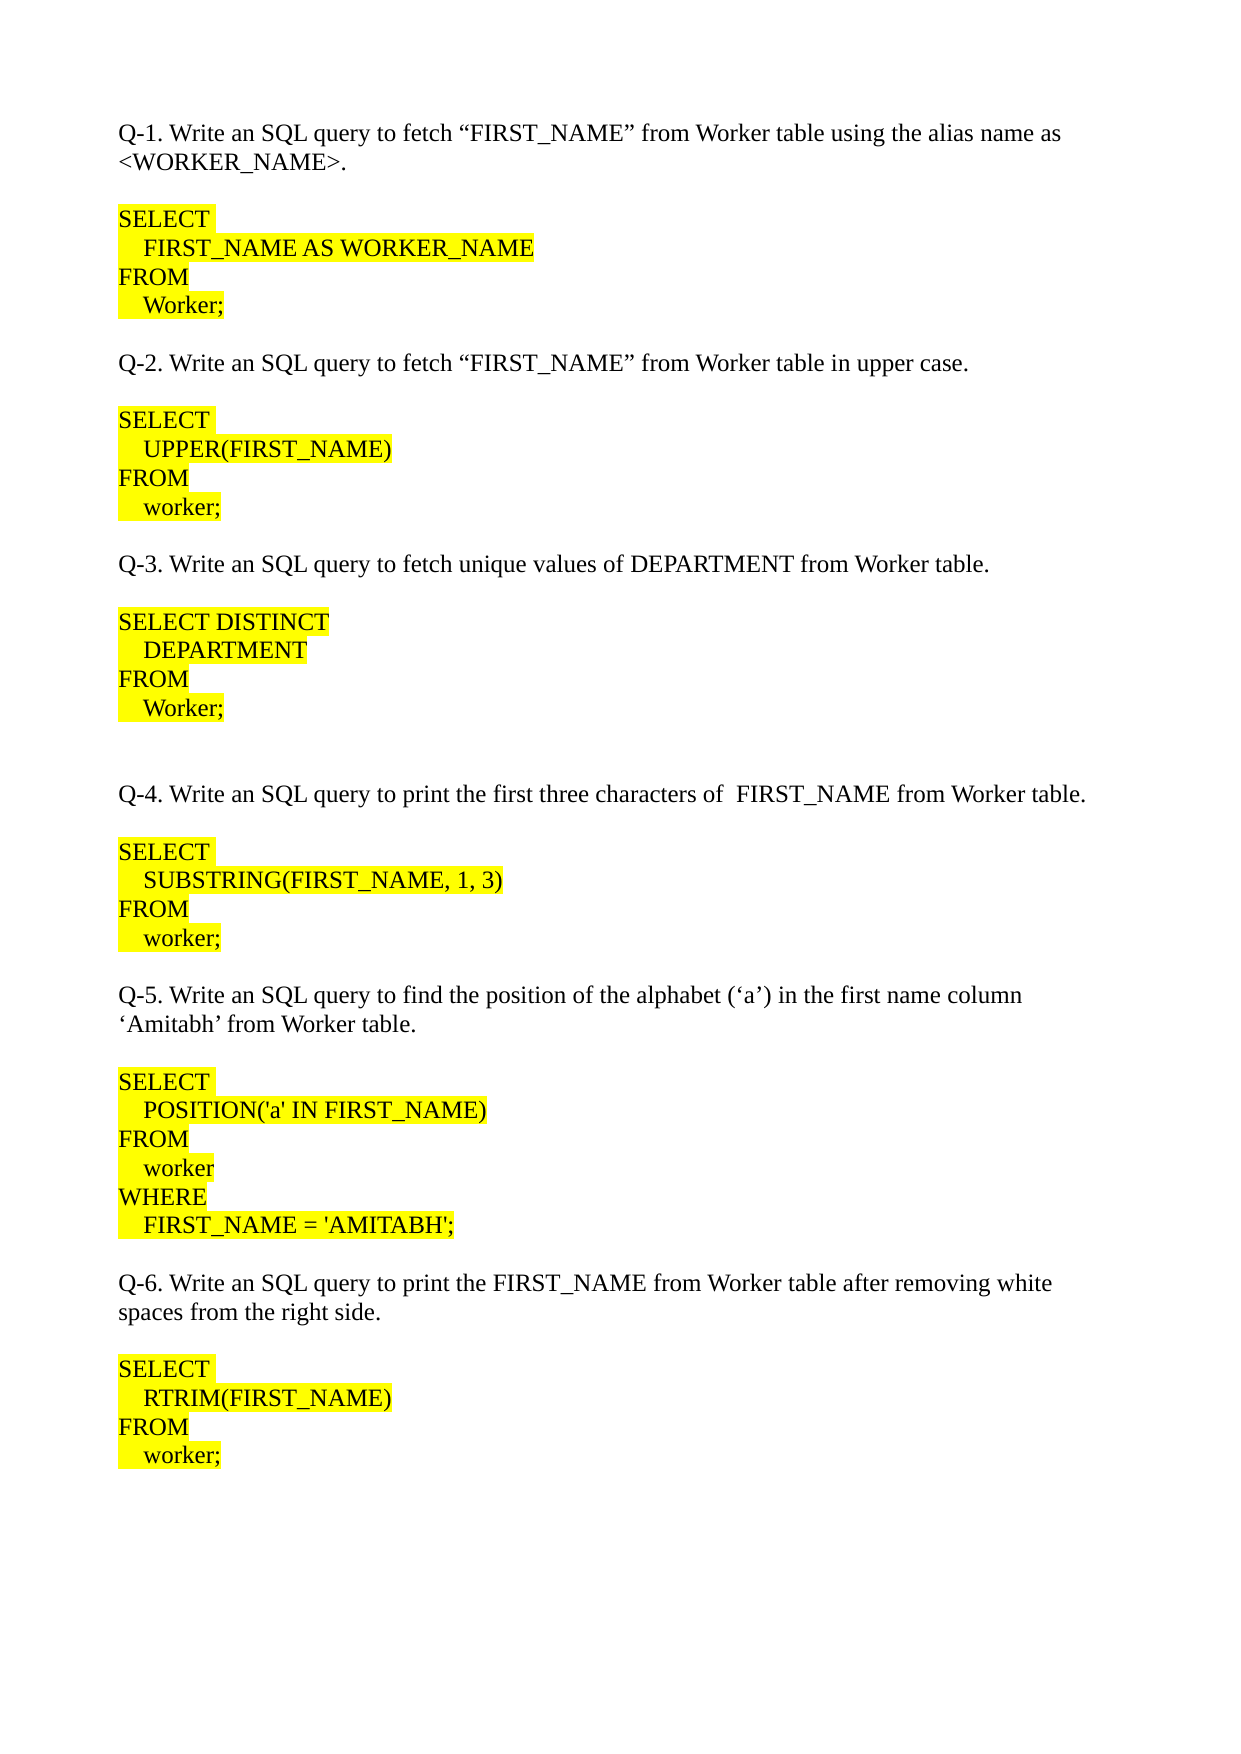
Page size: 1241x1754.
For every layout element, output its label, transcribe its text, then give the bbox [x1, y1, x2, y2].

text SELECT SUBSTRING(FIRST_NAME, 1, 3) FROM worker; [118, 837, 1122, 952]
text SELECT UPPER(FIRST_NAME) FROM worker; Q-3. Write an SQL query to fetch unique values of DEPARTMENT from Worker table. [118, 406, 1122, 578]
text Q-6. Write an SQL query to print the FIRST_NAME from Worker table after removing white spaces from the right side. [118, 1239, 1122, 1326]
text SELECT FIRST_NAME AS WORKER_NAME FROM Worker; Q-2. Write an SQL query to fetch “FIRST_NAME” from Worker table in upper case. [118, 204, 1122, 377]
text SELECT POSITION('a' IN FIRST_NAME) FROM worker WHERE FIRST_NAME = 'AMITABH'; [118, 1067, 1122, 1239]
text Q-5. Write an SQL query to find the position of the alphabet (‘a’) in the first name column ‘Amitabh’ from Worker table. [118, 952, 1122, 1038]
text Q-1. Write an SQL query to fetch “FIRST_NAME” from Worker table using the alias name as <WORKER_NAME>. [118, 118, 1122, 176]
text SELECT RTRIM(FIRST_NAME) FROM worker; [118, 1354, 1122, 1469]
text SELECT DISTINCT DEPARTMENT FROM Worker; [118, 607, 1122, 722]
text Q-4. Write an SQL query to print the first three characters of FIRST_NAME from Worker table. [118, 751, 1122, 808]
